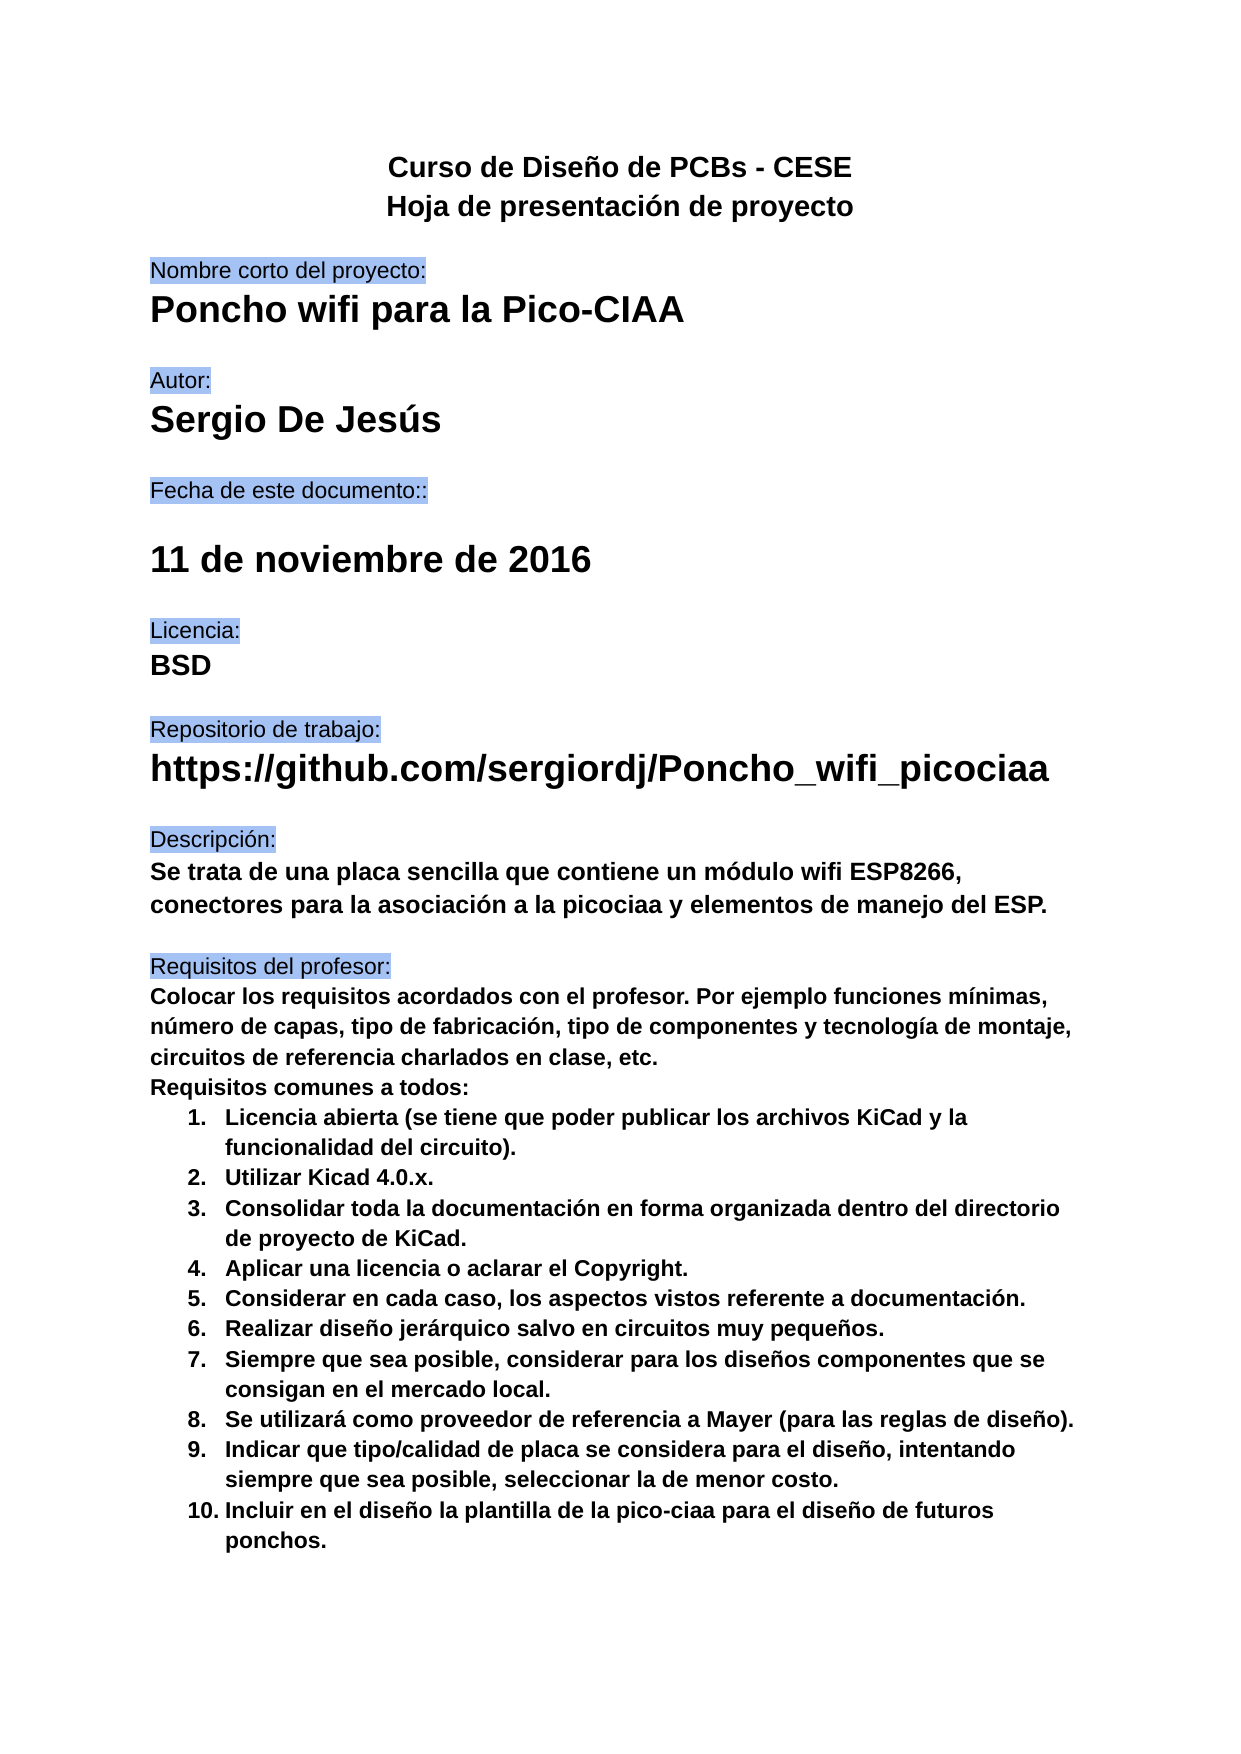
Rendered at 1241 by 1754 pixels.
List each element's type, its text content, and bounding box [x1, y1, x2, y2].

text Requisitos comunes a todos: [150, 1074, 1090, 1100]
text Se trata de una placa sencilla que contiene un módulo wifi ESP8266, conectores para la asociación a la picociaa y elementos de manejo del ESP. [150, 857, 1090, 918]
list Considerar en cada caso, los aspectos vistos referente a documentación. [187, 1285, 1090, 1312]
text Colocar los requisitos acordados con el profesor. Por ejemplo funciones mínimas, número de capas, tipo de fabricación, tipo de componentes y tecnología de montaje, circuitos de referencia charlados en clase, etc. [150, 983, 1090, 1070]
text Curso de Diseño de PCBs - CESE [150, 150, 1090, 183]
text Licencia: [150, 617, 1090, 644]
text BSD [150, 648, 1090, 681]
list Indicar que tipo/calidad de placa se considera para el diseño, intentando siempre que sea posible, seleccionar la de menor costo. [187, 1436, 1090, 1493]
text Poncho wifi para la Pico-CIAA [150, 287, 1090, 331]
text Nombre corto del proyecto: [150, 257, 1090, 284]
text 11 de noviembre de 2016 [150, 538, 1090, 581]
text Repositorio de trabajo: [150, 716, 1090, 743]
list Utilizar Kicad 4.0.x. [187, 1164, 1090, 1191]
text Requisitos del profesor: [150, 953, 1090, 979]
text Autor: [150, 367, 1090, 394]
list Licencia abierta (se tiene que poder publicar los archivos KiCad y la funcionalidad del circuito). [187, 1104, 1090, 1161]
list Realizar diseño jerárquico salvo en circuitos muy pequeños. [187, 1315, 1090, 1342]
text https://github.com/sergiordj/Poncho_wifi_picociaa [150, 747, 1090, 790]
list Siempre que sea posible, considerar para los diseños componentes que se consigan en el mercado local. [187, 1346, 1090, 1402]
list Aplicar una licencia o aclarar el Copyright. [187, 1255, 1090, 1281]
text Hoja de presentación de proyecto [150, 188, 1090, 222]
text Sergio De Jesús [150, 397, 1090, 441]
list Se utilizará como proveedor de referencia a Mayer (para las reglas de diseño). [187, 1406, 1090, 1432]
text Fecha de este documento:: [150, 477, 1090, 504]
list Incluir en el diseño la plantilla de la pico-ciaa para el diseño de futuros ponchos. [187, 1497, 1090, 1553]
list Consolidar toda la documentación en forma organizada dentro del directorio de proyecto de KiCad. [187, 1194, 1090, 1251]
text Descripción: [150, 826, 1090, 853]
